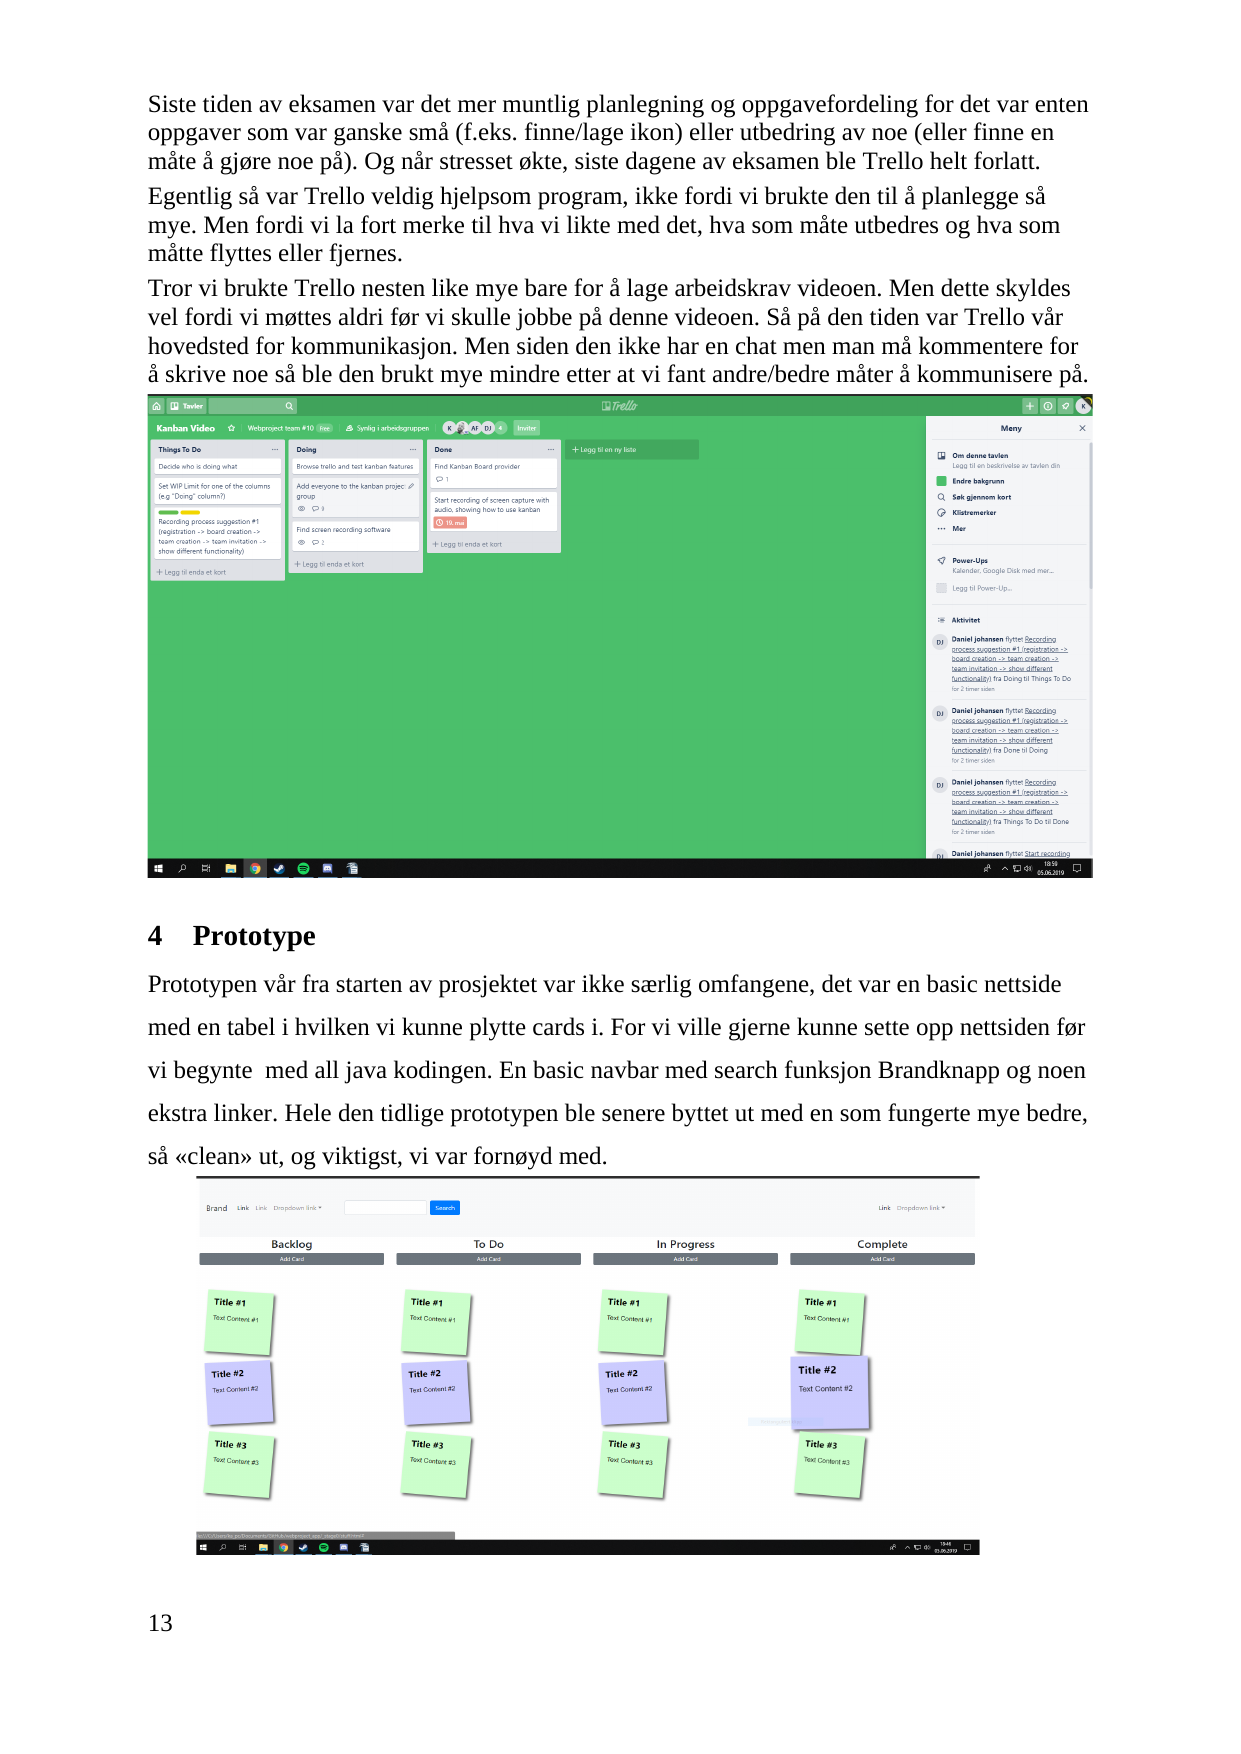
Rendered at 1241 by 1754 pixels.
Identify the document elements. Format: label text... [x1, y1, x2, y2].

picture [147, 394, 1093, 878]
text Prototypen vår fra starten av prosjektet var ikke særlig omfangene, det var en basic nettside med en tabel i hvilken vi kunne plytte cards i. For vi ville gjerne kunne sette opp nettsiden før vi begynte med all java kodingen. En basic navbar med search funksjon Brandknapp og noen ekstra linker. Hele den tidlige prototypen ble senere byttet ut med en som fungerte mye bedre, så «clean» ut, og viktigst, vi var fornøyd med. [148, 969, 1092, 1170]
text Egentlig så var Trello veldig hjelpsom program, ikke fordi vi brukte den til å planlegge så mye. Men fordi vi la fort merke til hva vi likte med det, hva som måte utbedres og hva som måtte flyttes eller fjernes. [148, 181, 1092, 267]
subtitle Prototype [148, 918, 1092, 952]
picture [196, 1176, 980, 1555]
text Siste tiden av eksamen var det mer muntlig planlegning og oppgavefordeling for det var enten oppgaver som var ganske små (f.eks. finne/lage ikon) eller utbedring av noe (eller finne en måte å gjøre noe på). Og når stresset økte, siste dagene av eksamen ble Trello helt forlatt. [148, 89, 1092, 175]
text Tror vi brukte Trello nesten like mye bare for å lage arbeidskrav videoen. Men dette skyldes vel fordi vi møttes aldri før vi skulle jobbe på denne videoen. Så på den tiden var Trello vår hovedsted for kommunikasjon. Men siden den ikke har en chat men man må kommentere for å skrive noe så ble den brukt mye mindre etter at vi fant andre/bedre måter å kommunisere på. [148, 273, 1092, 388]
